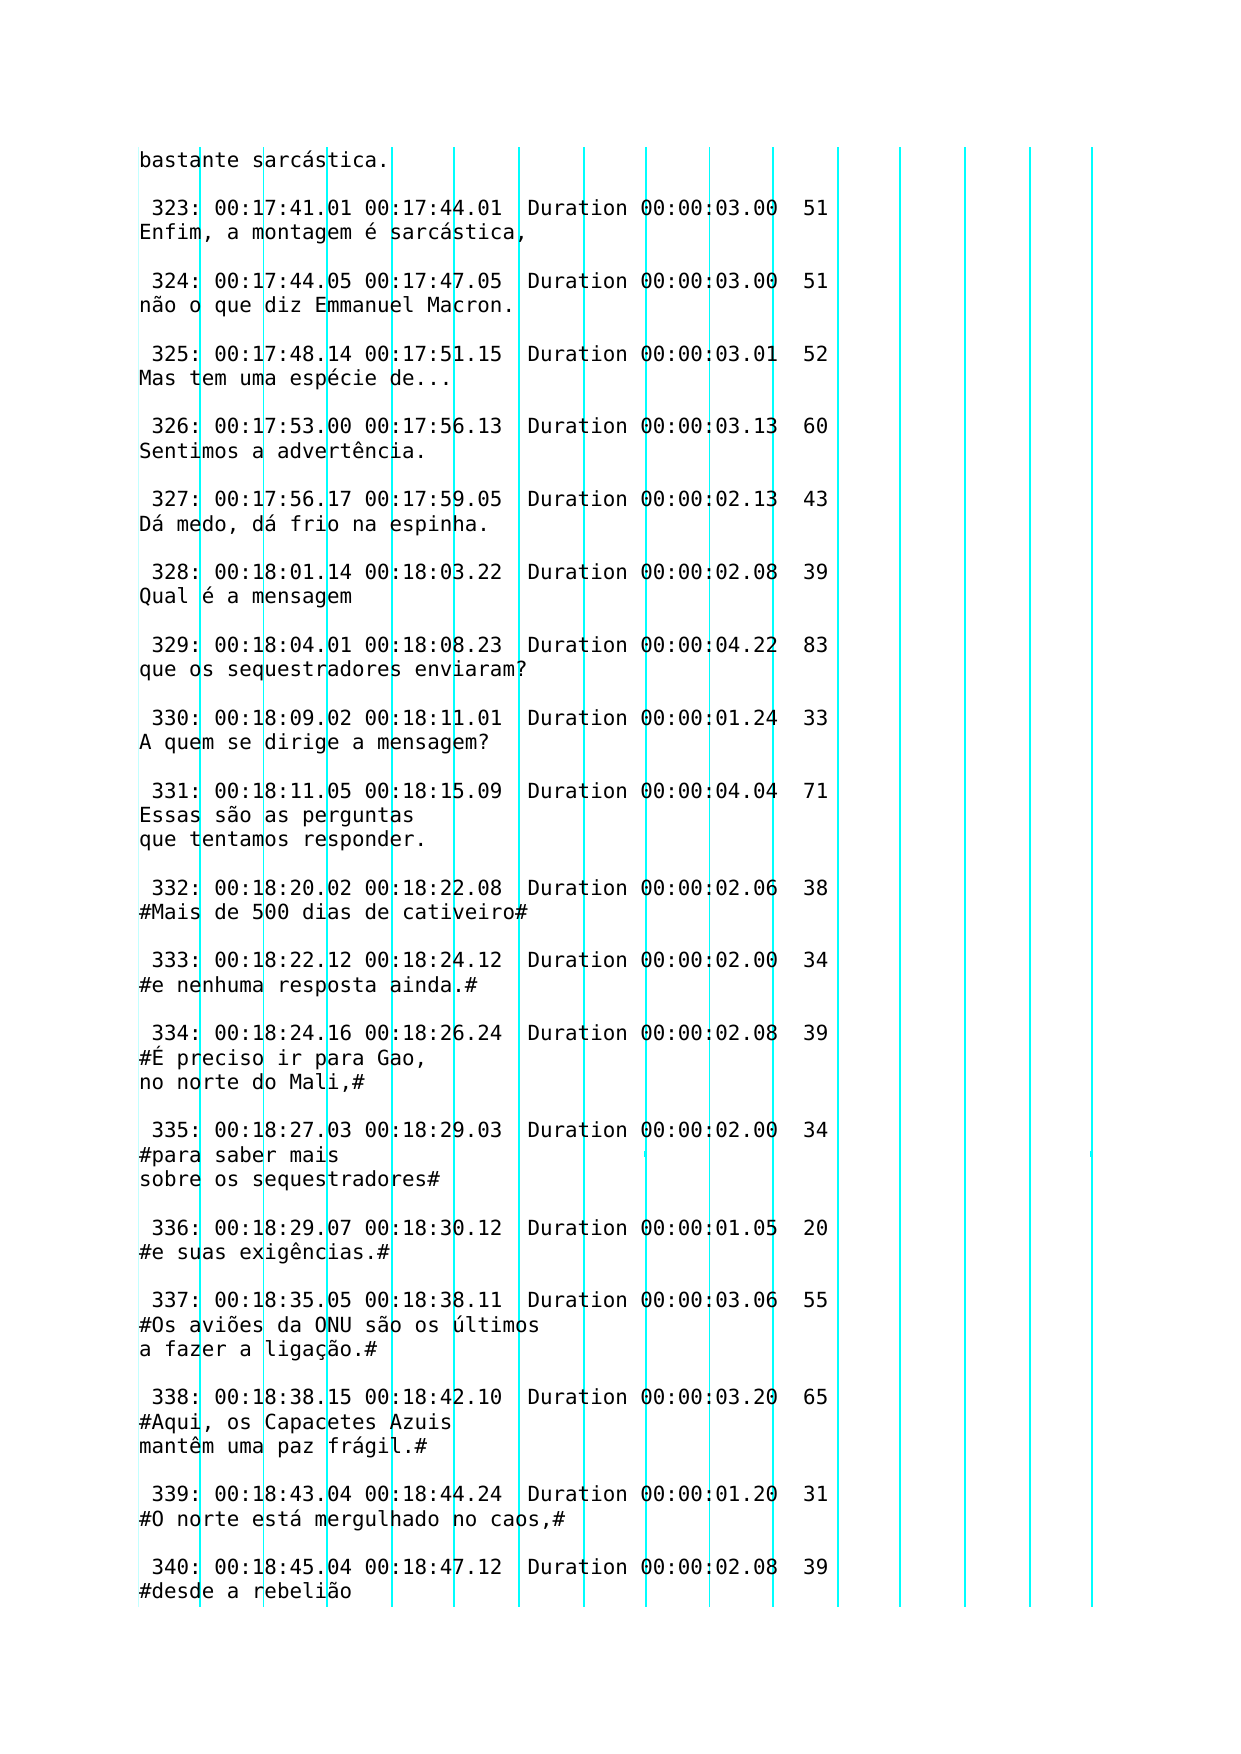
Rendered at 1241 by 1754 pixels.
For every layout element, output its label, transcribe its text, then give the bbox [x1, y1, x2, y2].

text 336: 00:18:29.07 00:18:30.12 Duration 00:00:01.05 20 [139, 1216, 1101, 1240]
text 323: 00:17:41.01 00:17:44.01 Duration 00:00:03.00 51 [139, 196, 1101, 220]
text 332: 00:18:20.02 00:18:22.08 Duration 00:00:02.06 38 [139, 876, 1101, 900]
text 328: 00:18:01.14 00:18:03.22 Duration 00:00:02.08 39 [139, 560, 1101, 584]
text #Os aviões da ONU são os últimos [139, 1313, 1101, 1337]
text que tentamos responder. [139, 827, 1101, 851]
text 329: 00:18:04.01 00:18:08.23 Duration 00:00:04.22 83 [139, 633, 1101, 657]
picture [138, 147, 1102, 1607]
text 333: 00:18:22.12 00:18:24.12 Duration 00:00:02.00 34 [139, 948, 1101, 973]
text #para saber mais [139, 1143, 1101, 1167]
text a fazer a ligação.# [139, 1337, 1101, 1361]
text #Mais de 500 dias de cativeiro# [139, 900, 1101, 924]
text #O norte está mergulhado no caos,# [139, 1507, 1101, 1531]
text bastante sarcástica. [139, 148, 1101, 172]
text Qual é a mensagem [139, 584, 1101, 609]
text 325: 00:17:48.14 00:17:51.15 Duration 00:00:03.01 52 [139, 342, 1101, 366]
text Sentimos a advertência. [139, 439, 1101, 463]
text 337: 00:18:35.05 00:18:38.11 Duration 00:00:03.06 55 [139, 1288, 1101, 1313]
text 324: 00:17:44.05 00:17:47.05 Duration 00:00:03.00 51 [139, 269, 1101, 293]
text que os sequestradores enviaram? [139, 657, 1101, 682]
text 334: 00:18:24.16 00:18:26.24 Duration 00:00:02.08 39 [139, 1021, 1101, 1046]
text 326: 00:17:53.00 00:17:56.13 Duration 00:00:03.13 60 [139, 414, 1101, 439]
text 330: 00:18:09.02 00:18:11.01 Duration 00:00:01.24 33 [139, 706, 1101, 730]
text no norte do Mali,# [139, 1070, 1101, 1094]
text 327: 00:17:56.17 00:17:59.05 Duration 00:00:02.13 43 [139, 487, 1101, 512]
text Dá medo, dá frio na espinha. [139, 512, 1101, 536]
text 340: 00:18:45.04 00:18:47.12 Duration 00:00:02.08 39 [139, 1555, 1101, 1579]
text #Aqui, os Capacetes Azuis [139, 1410, 1101, 1434]
text 338: 00:18:38.15 00:18:42.10 Duration 00:00:03.20 65 [139, 1385, 1101, 1410]
text A quem se dirige a mensagem? [139, 730, 1101, 754]
text #É preciso ir para Gao, [139, 1046, 1101, 1070]
text #desde a rebelião [139, 1579, 1101, 1604]
text 335: 00:18:27.03 00:18:29.03 Duration 00:00:02.00 34 [139, 1118, 1101, 1143]
text Essas são as perguntas [139, 803, 1101, 827]
text Mas tem uma espécie de... [139, 366, 1101, 390]
text 331: 00:18:11.05 00:18:15.09 Duration 00:00:04.04 71 [139, 779, 1101, 803]
text #e nenhuma resposta ainda.# [139, 973, 1101, 997]
text Enfim, a montagem é sarcástica, [139, 220, 1101, 245]
text não o que diz Emmanuel Macron. [139, 293, 1101, 317]
text mantêm uma paz frágil.# [139, 1434, 1101, 1458]
text 339: 00:18:43.04 00:18:44.24 Duration 00:00:01.20 31 [139, 1482, 1101, 1507]
text sobre os sequestradores# [139, 1167, 1101, 1191]
text #e suas exigências.# [139, 1240, 1101, 1264]
